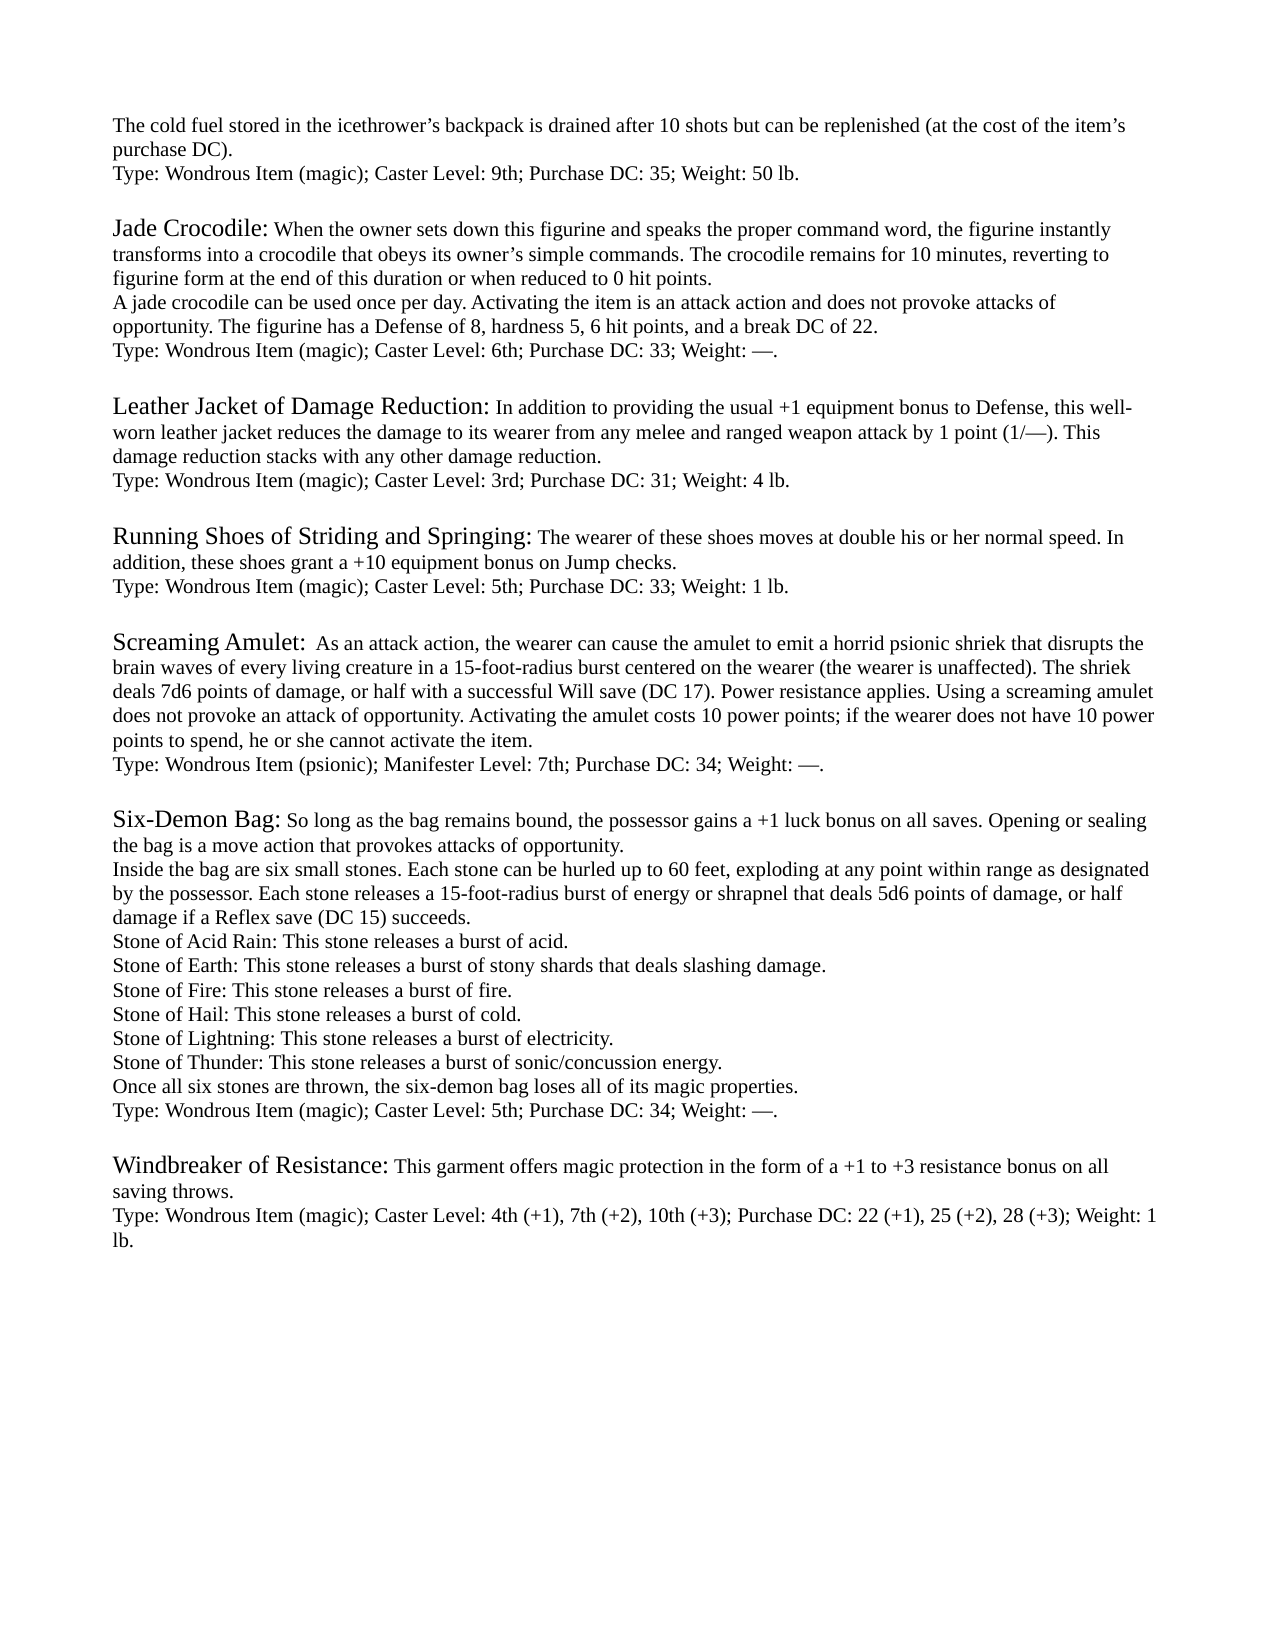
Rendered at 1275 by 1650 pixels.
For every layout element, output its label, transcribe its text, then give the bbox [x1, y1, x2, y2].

text Jade Crocodile: When the owner sets down this figurine and speaks the proper command word, the figurine instantly transforms into a crocodile that obeys its owner’s simple commands. The crocodile remains for 10 minutes, reverting to figurine form at the end of this duration or when reduced to 0 hit points. [112, 213, 1162, 290]
text The cold fuel stored in the icethrower’s backpack is drained after 10 shots but can be replenished (at the cost of the item’s purchase DC). [112, 112, 1162, 161]
text Stone of Acid Rain: This stone releases a burst of acid. [112, 929, 1162, 953]
text Leather Jacket of Damage Reduction: In addition to providing the usual +1 equipment bonus to Defense, this well-worn leather jacket reduces the damage to its wearer from any melee and ranged weapon attack by 1 point (1/—). This damage reduction stacks with any other damage reduction. [112, 391, 1162, 468]
text Once all six stones are thrown, the six-demon bag loses all of its magic properties. [112, 1074, 1162, 1098]
text Type: Wondrous Item (magic); Caster Level: 4th (+1), 7th (+2), 10th (+3); Purchase DC: 22 (+1), 25 (+2), 28 (+3); Weight: 1 lb. [112, 1203, 1162, 1252]
text Type: Wondrous Item (magic); Caster Level: 6th; Purchase DC: 33; Weight: —. [112, 338, 1162, 362]
text A jade crocodile can be used once per day. Activating the item is an attack action and does not provoke attacks of opportunity. The figurine has a Defense of 8, hardness 5, 6 hit points, and a break DC of 22. [112, 290, 1162, 338]
text Type: Wondrous Item (psionic); Manifester Level: 7th; Purchase DC: 34; Weight: —. [112, 752, 1162, 776]
text Six-Demon Bag: So long as the bag remains bound, the possessor gains a +1 luck bonus on all saves. Opening or sealing the bag is a move action that provokes attacks of opportunity. [112, 804, 1162, 857]
text Stone of Thunder: This stone releases a burst of sonic/concussion energy. [112, 1050, 1162, 1074]
text Stone of Fire: This stone releases a burst of fire. [112, 977, 1162, 1002]
text Type: Wondrous Item (magic); Caster Level: 5th; Purchase DC: 34; Weight: —. [112, 1098, 1162, 1122]
text Type: Wondrous Item (magic); Caster Level: 9th; Purchase DC: 35; Weight: 50 lb. [112, 161, 1162, 185]
text Stone of Lightning: This stone releases a burst of electricity. [112, 1026, 1162, 1050]
text Stone of Earth: This stone releases a burst of stony shards that deals slashing damage. [112, 953, 1162, 977]
text Inside the bag are six small stones. Each stone can be hurled up to 60 feet, exploding at any point within range as designated by the possessor. Each stone releases a 15-foot-radius burst of energy or shrapnel that deals 5d6 points of damage, or half damage if a Reflex save (DC 15) succeeds. [112, 857, 1162, 929]
text Type: Wondrous Item (magic); Caster Level: 3rd; Purchase DC: 31; Weight: 4 lb. [112, 468, 1162, 492]
text Type: Wondrous Item (magic); Caster Level: 5th; Purchase DC: 33; Weight: 1 lb. [112, 574, 1162, 598]
text Running Shoes of Striding and Springing: The wearer of these shoes moves at double his or her normal speed. In addition, these shoes grant a +10 equipment bonus on Jump checks. [112, 521, 1162, 574]
text Windbreaker of Resistance: This garment offers magic protection in the form of a +1 to +3 resistance bonus on all saving throws. [112, 1151, 1162, 1203]
text Stone of Hail: This stone releases a burst of cold. [112, 1002, 1162, 1026]
text Screaming Amulet: As an attack action, the wearer can cause the amulet to emit a horrid psionic shriek that disrupts the brain waves of every living creature in a 15-foot-radius burst centered on the wearer (the wearer is unaffected). The shriek deals 7d6 points of damage, or half with a successful Will save (DC 17). Power resistance applies. Using a screaming amulet does not provoke an attack of opportunity. Activating the amulet costs 10 power points; if the wearer does not have 10 power points to spend, he or she cannot activate the item. [112, 627, 1162, 752]
